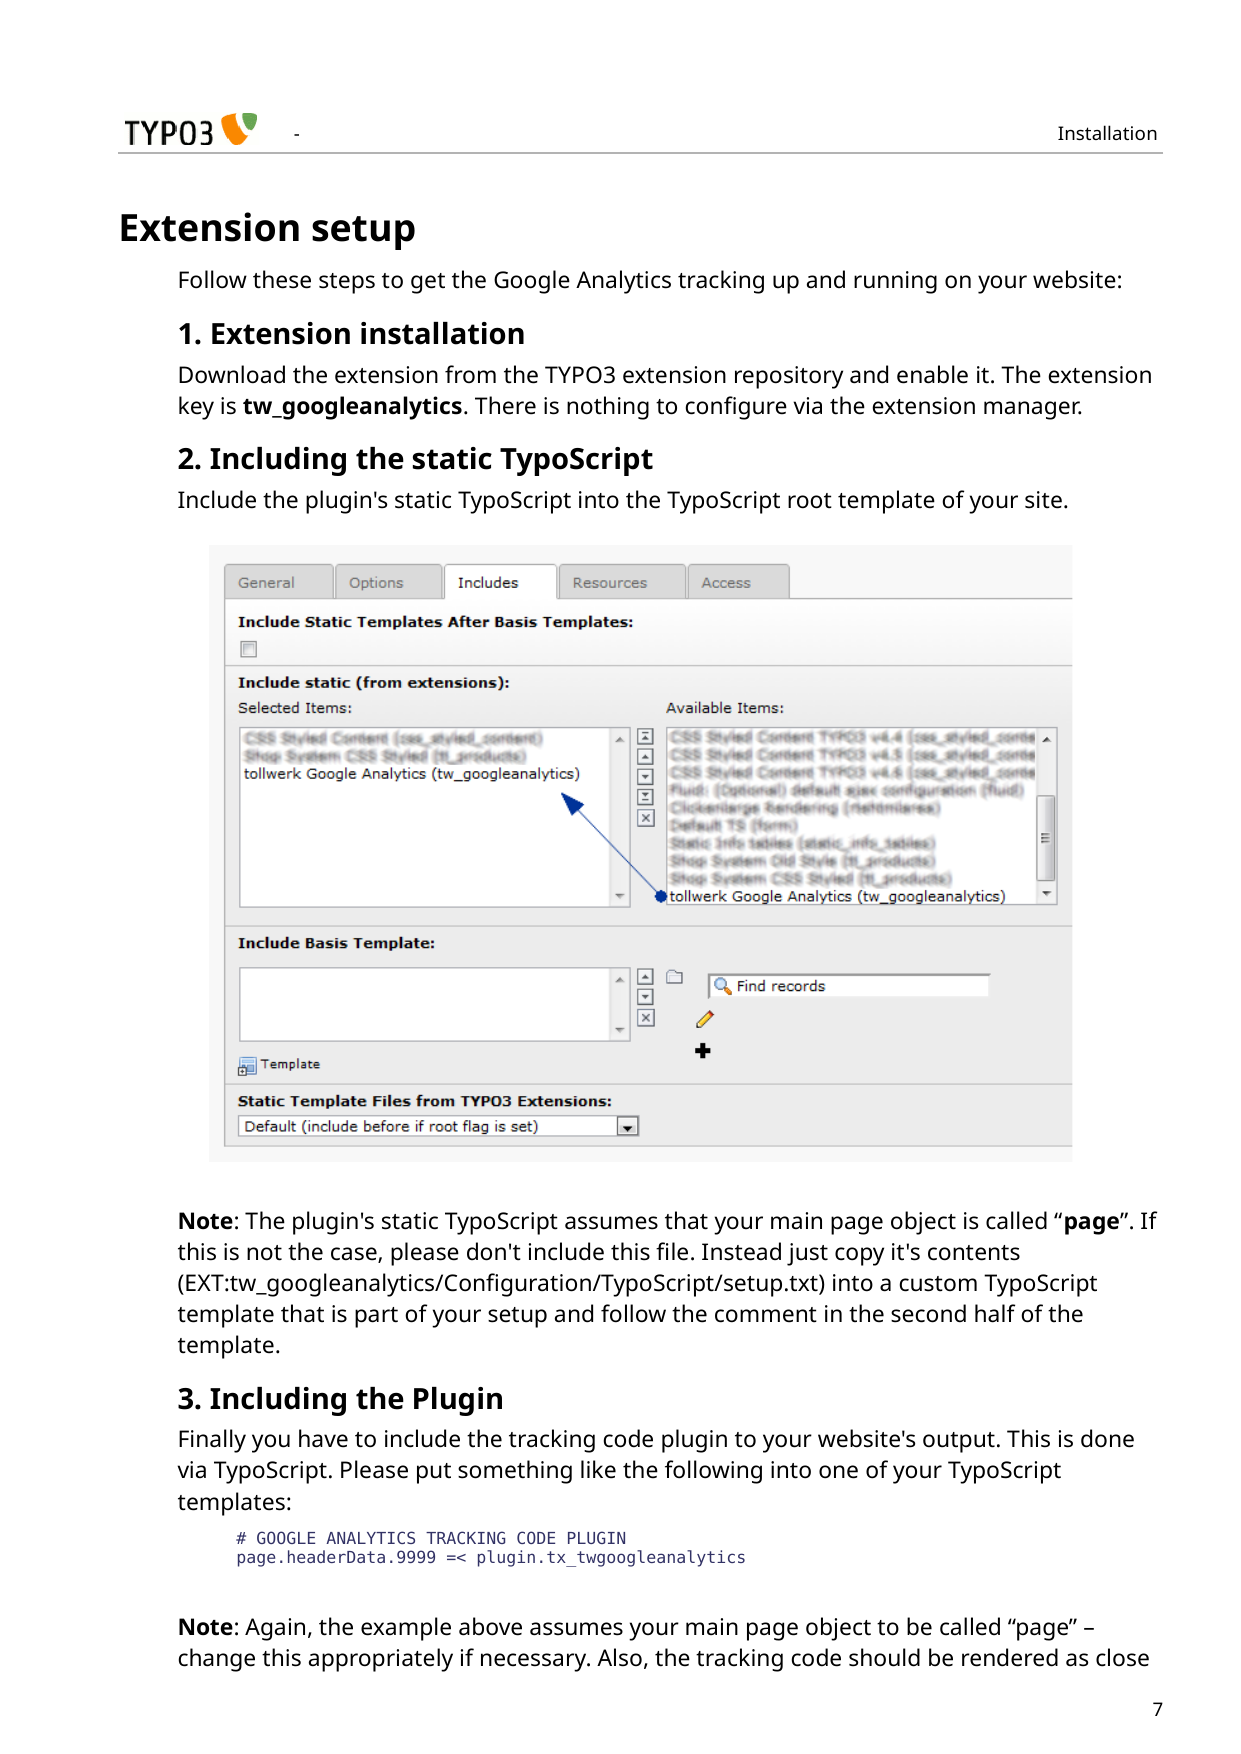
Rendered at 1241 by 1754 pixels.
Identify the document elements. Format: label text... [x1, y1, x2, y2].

subtitle 2. Including the static TypoScript [177, 438, 1163, 478]
picture [124, 112, 260, 145]
text Finally you have to include the tracking code plugin to your website's output. This is done via TypoScript. Please put something like the following into one of your TypoScript templates: [177, 1423, 1163, 1517]
text Note: Again, the example above assumes your main page object to be called “page” – change this appropriately if necessary. Also, the tracking code should be rendered as close [177, 1611, 1163, 1673]
picture [209, 545, 1073, 1162]
text Download the extension from the TYPO3 extension repository and enable it. The extension key is tw_googleanalytics. There is nothing to configure via the extension manager. [177, 358, 1163, 421]
text Follow these steps to get the Google Analytics tracking up and running on your website: [177, 264, 1163, 295]
text Note: The plugin's static TypoScript assumes that your main page object is called “page”. If this is not the case, please don't include this file. Instead just copy it's contents (EXT:tw_googleanalytics/Configuration/TypoScript/setup.txt) into a custom TypoScript template that is part of your setup and follow the comment in the second half of the template. [177, 1205, 1163, 1360]
subtitle 3. Including the Plugin [177, 1378, 1163, 1417]
text Include the plugin's static TypoScript into the TypoScript root template of your site. [177, 484, 1163, 546]
subtitle 1. Extension installation [177, 313, 1163, 353]
text # GOOGLE ANALYTICS TRACKING CODE PLUGIN page.headerData.9999 =< plugin.tx_twgoogleanalytics [236, 1529, 1163, 1568]
subtitle Extension setup [118, 202, 1163, 253]
